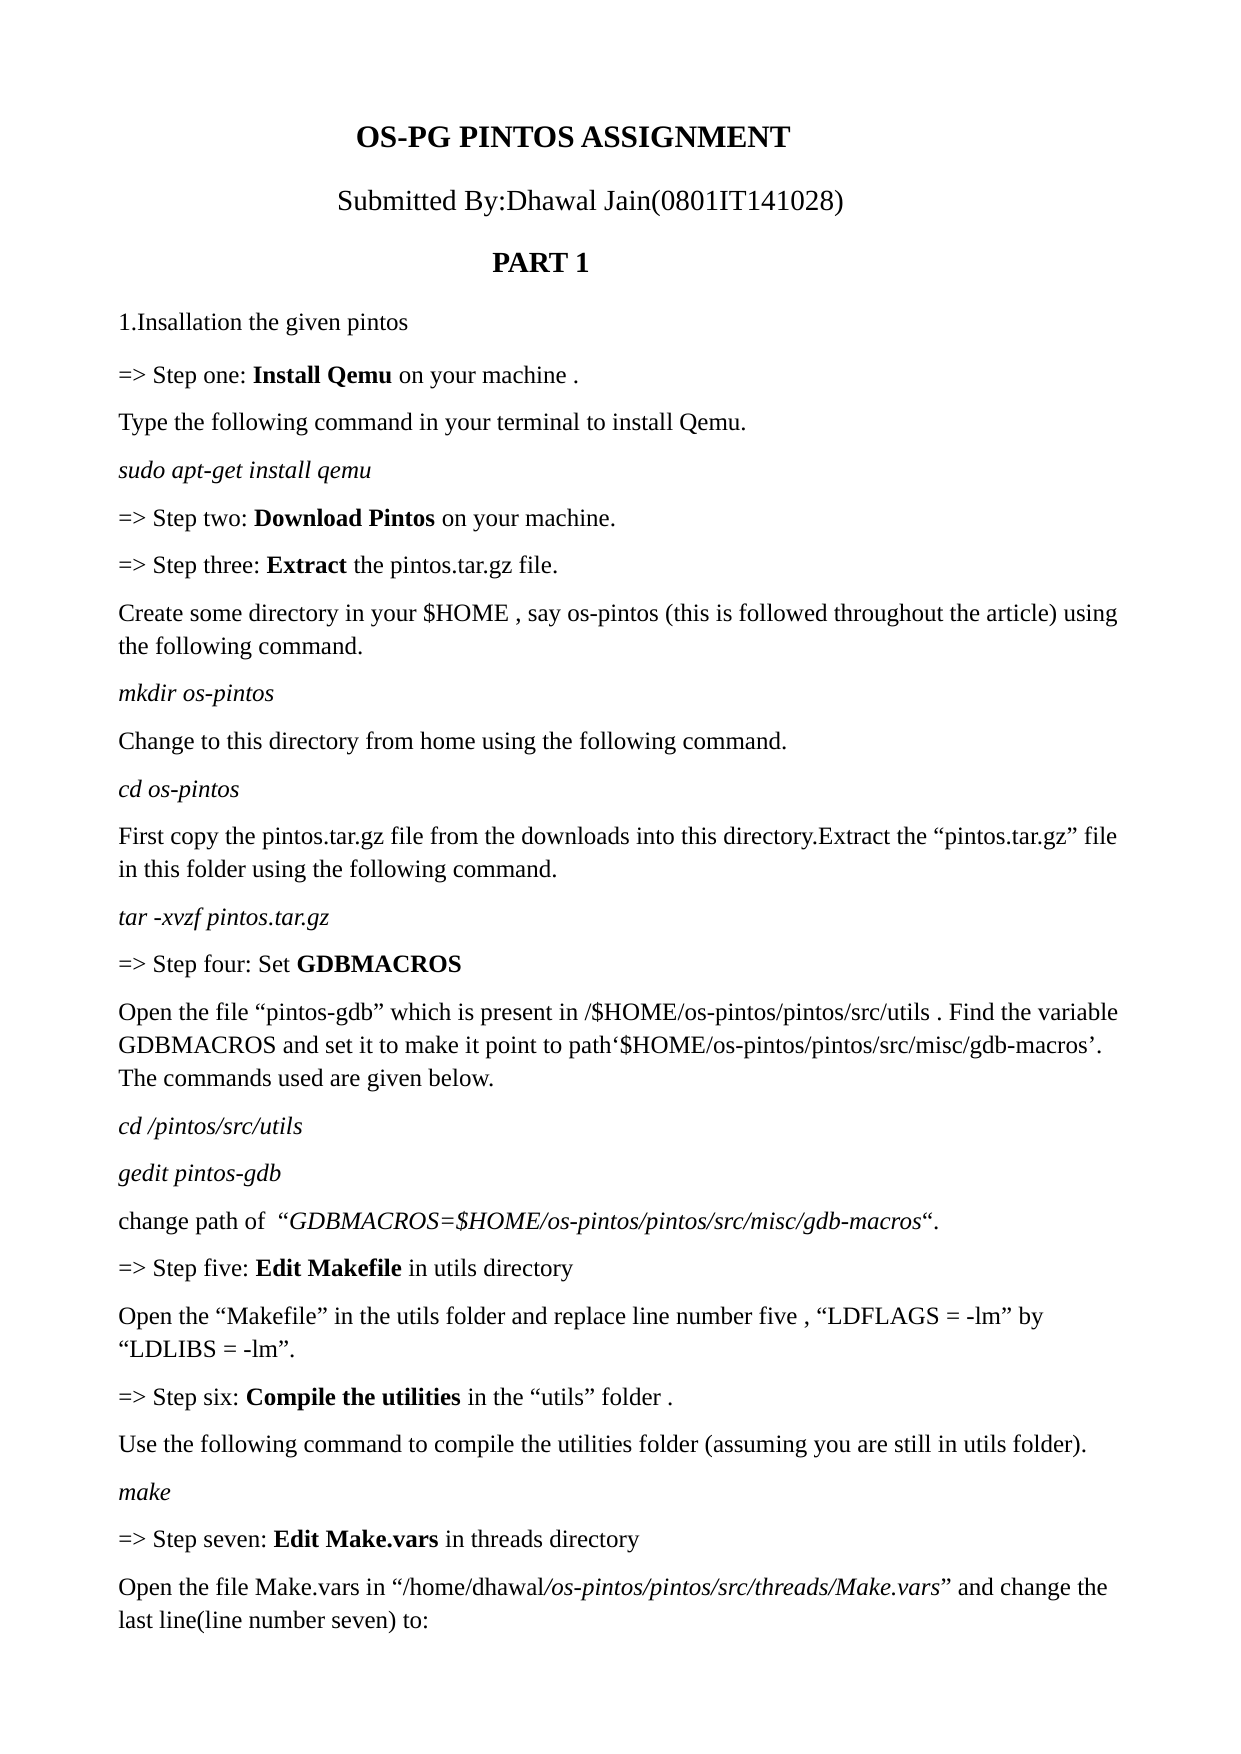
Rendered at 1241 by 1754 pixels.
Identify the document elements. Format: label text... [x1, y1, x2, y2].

text PART 1 [118, 245, 1122, 279]
text First copy the pintos.tar.gz file from the downloads into this directory.Extract the “pintos.tar.gz” file in this folder using the following command. [118, 821, 1122, 883]
text tar -xvzf pintos.tar.gz [118, 902, 1122, 931]
text Use the following command to compile the utilities folder (assuming you are still in utils folder). [118, 1429, 1122, 1458]
text cd /pintos/src/utils [118, 1111, 1122, 1139]
text Submitted By:Dhawal Jain(0801IT141028) [118, 183, 1122, 216]
text 1.Insallation the given pintos [118, 307, 1122, 336]
text Type the following command in your terminal to install Qemu. [118, 407, 1122, 436]
text Open the file Make.vars in “/home/dhawal/os-pintos/pintos/src/threads/Make.vars” and change the last line(line number seven) to: [118, 1572, 1122, 1634]
text Change to this directory from home using the following command. [118, 726, 1122, 755]
text Open the “Makefile” in the utils folder and replace line number five , “LDFLAGS = -lm” by “LDLIBS = -lm”. [118, 1301, 1122, 1363]
text gedit pintos-gdb [118, 1158, 1122, 1187]
text Open the file “pintos-gdb” which is present in /$HOME/os-pintos/pintos/src/utils . Find the variable GDBMACROS and set it to make it point to path‘$HOME/os-pintos/pintos/src/misc/gdb-macros’. The commands used are given below. [118, 997, 1122, 1092]
text mkdir os-pintos [118, 678, 1122, 707]
text => Step seven: Edit Make.vars in threads directory [118, 1524, 1122, 1553]
text => Step two: Download Pintos on your machine. [118, 503, 1122, 531]
text => Step three: Extract the pintos.tar.gz file. [118, 550, 1122, 579]
text Create some directory in your $HOME , say os-pintos (this is followed throughout the article) using the following command. [118, 598, 1122, 659]
text => Step six: Compile the utilities in the “utils” folder . [118, 1382, 1122, 1411]
text => Step four: Set GDBMACROS [118, 949, 1122, 978]
text => Step one: Install Qemu on your machine . [118, 360, 1122, 388]
text change path of “GDBMACROS=$HOME/os-pintos/pintos/src/misc/gdb-macros“. [118, 1206, 1122, 1235]
text make [118, 1477, 1122, 1506]
text cd os-pintos [118, 774, 1122, 802]
text => Step five: Edit Makefile in utils directory [118, 1253, 1122, 1282]
text OS-PG PINTOS ASSIGNMENT [118, 118, 1122, 154]
text sudo apt-get install qemu [118, 455, 1122, 484]
